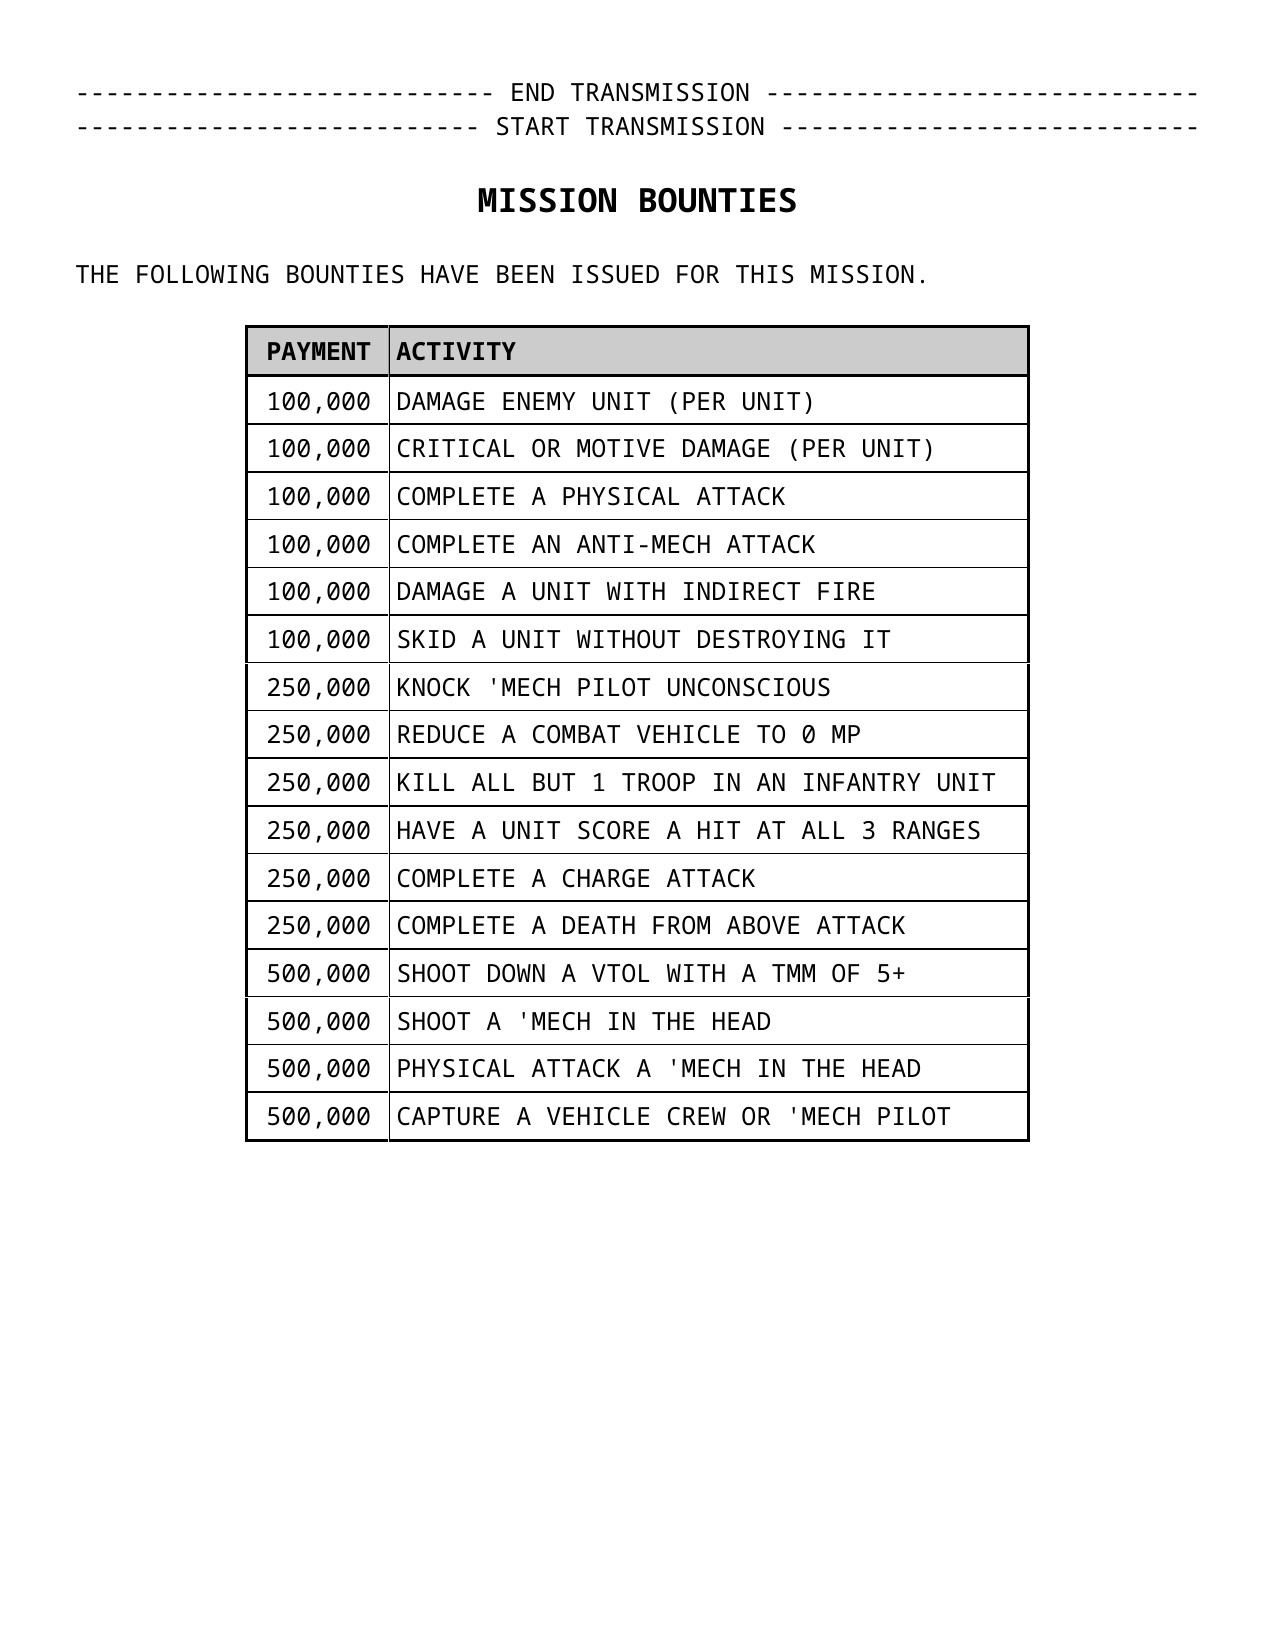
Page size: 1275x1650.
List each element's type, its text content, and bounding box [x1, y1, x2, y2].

table_cell 500,000 [248, 1045, 388, 1091]
table_cell PHYSICAL ATTACK A 'MECH IN THE HEAD [390, 1045, 1027, 1091]
text --------------------------- START TRANSMISSION ---------------------------- [75, 109, 1200, 143]
table_cell 100,000 [248, 473, 388, 519]
subtitle MISSION BOUNTIES [75, 177, 1200, 223]
table_cell 250,000 [248, 759, 388, 805]
table_cell COMPLETE A PHYSICAL ATTACK [390, 473, 1027, 519]
table_cell DAMAGE A UNIT WITH INDIRECT FIRE [390, 568, 1027, 614]
table_cell COMPLETE A CHARGE ATTACK [390, 854, 1027, 900]
table_cell 100,000 [248, 568, 388, 614]
table_cell 100,000 [248, 520, 388, 567]
table_cell CAPTURE A VEHICLE CREW OR 'MECH PILOT [390, 1093, 1027, 1139]
table_cell 100,000 [248, 377, 388, 423]
table_cell COMPLETE AN ANTI-MECH ATTACK [390, 520, 1027, 567]
table_cell 100,000 [248, 616, 388, 662]
table_cell 100,000 [248, 425, 388, 471]
table_header PAYMENT [248, 328, 388, 374]
table_cell 250,000 [248, 711, 388, 757]
table_header ACTIVITY [390, 328, 1027, 374]
table_cell DAMAGE ENEMY UNIT (PER UNIT) [390, 377, 1027, 423]
table_cell HAVE A UNIT SCORE A HIT AT ALL 3 RANGES [390, 807, 1027, 853]
table_cell KNOCK 'MECH PILOT UNCONSCIOUS [390, 664, 1027, 710]
table_cell 500,000 [248, 1093, 388, 1139]
table_cell REDUCE A COMBAT VEHICLE TO 0 MP [390, 711, 1027, 757]
table_cell 250,000 [248, 807, 388, 853]
table_cell SHOOT DOWN A VTOL WITH A TMM OF 5+ [390, 950, 1027, 996]
table_cell 500,000 [248, 950, 388, 996]
table_cell 250,000 [248, 664, 388, 710]
table_cell 500,000 [248, 998, 388, 1044]
table_cell CRITICAL OR MOTIVE DAMAGE (PER UNIT) [390, 425, 1027, 471]
table_cell COMPLETE A DEATH FROM ABOVE ATTACK [390, 902, 1027, 948]
table_cell 250,000 [248, 854, 388, 900]
table_cell SKID A UNIT WITHOUT DESTROYING IT [390, 616, 1027, 662]
text ---------------------------- END TRANSMISSION ----------------------------- [75, 75, 1200, 109]
table_cell 250,000 [248, 902, 388, 948]
table_cell KILL ALL BUT 1 TROOP IN AN INFANTRY UNIT [390, 759, 1027, 805]
table_cell SHOOT A 'MECH IN THE HEAD [390, 998, 1027, 1044]
text THE FOLLOWING BOUNTIES HAVE BEEN ISSUED FOR THIS MISSION. [75, 257, 1200, 291]
